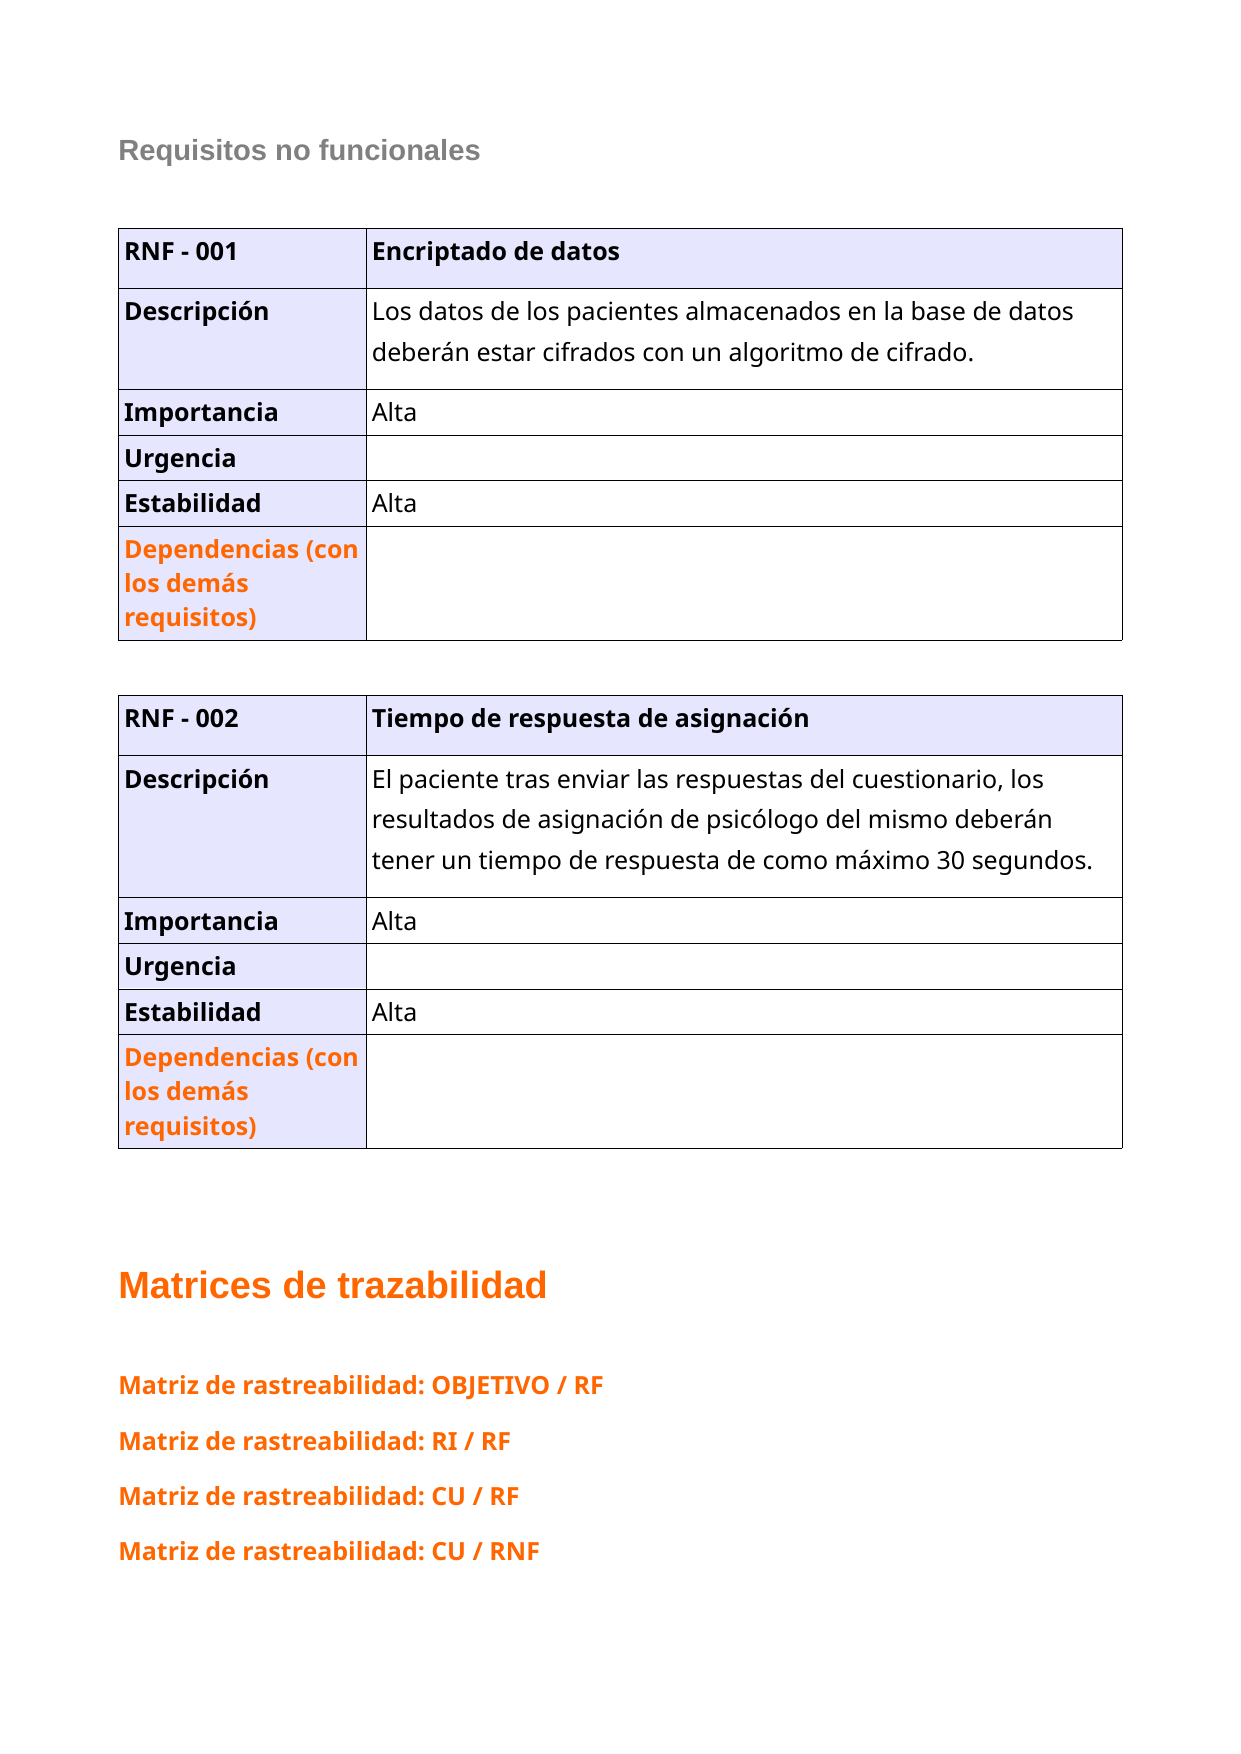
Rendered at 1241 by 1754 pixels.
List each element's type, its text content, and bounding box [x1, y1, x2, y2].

text Matriz de rastreabilidad: RI / RF [118, 1423, 1122, 1457]
table_header Encriptado de datos [367, 229, 1122, 288]
table_cell [367, 436, 1122, 480]
table_cell [367, 527, 1122, 640]
table_cell Descripción [119, 756, 366, 897]
table_cell [367, 944, 1122, 988]
table_cell Urgencia [119, 944, 366, 988]
table_header RNF - 001 [119, 229, 366, 288]
text Matriz de rastreabilidad: CU / RF [118, 1478, 1122, 1513]
table_cell Alta [367, 390, 1122, 435]
table_cell Alta [367, 898, 1122, 943]
table_cell Descripción [119, 289, 366, 389]
table_header RNF - 002 [119, 696, 366, 755]
table_cell El paciente tras enviar las respuestas del cuestionario, los resultados de asignación de psicólogo del mismo deberán tener un tiempo de respuesta de como máximo 30 segundos. [367, 756, 1122, 897]
table_cell Alta [367, 990, 1122, 1034]
table_cell Importancia [119, 390, 366, 435]
subtitle Matrices de trazabilidad [118, 1262, 1122, 1306]
table_cell [367, 1035, 1122, 1148]
subtitle Requisitos no funcionales [118, 133, 1122, 166]
table_cell Estabilidad [119, 990, 366, 1034]
table_cell Urgencia [119, 436, 366, 480]
table_cell Dependencias (con los demás requisitos) [119, 1035, 366, 1148]
table_cell Alta [367, 481, 1122, 526]
table_cell Dependencias (con los demás requisitos) [119, 527, 366, 640]
text Matriz de rastreabilidad: CU / RNF [118, 1534, 1122, 1568]
table_cell Importancia [119, 898, 366, 943]
text Matriz de rastreabilidad: OBJETIVO / RF [118, 1368, 1122, 1402]
table_cell Los datos de los pacientes almacenados en la base de datos deberán estar cifrados con un algoritmo de cifrado. [367, 289, 1122, 389]
table_header Tiempo de respuesta de asignación [367, 696, 1122, 755]
table_cell Estabilidad [119, 481, 366, 526]
